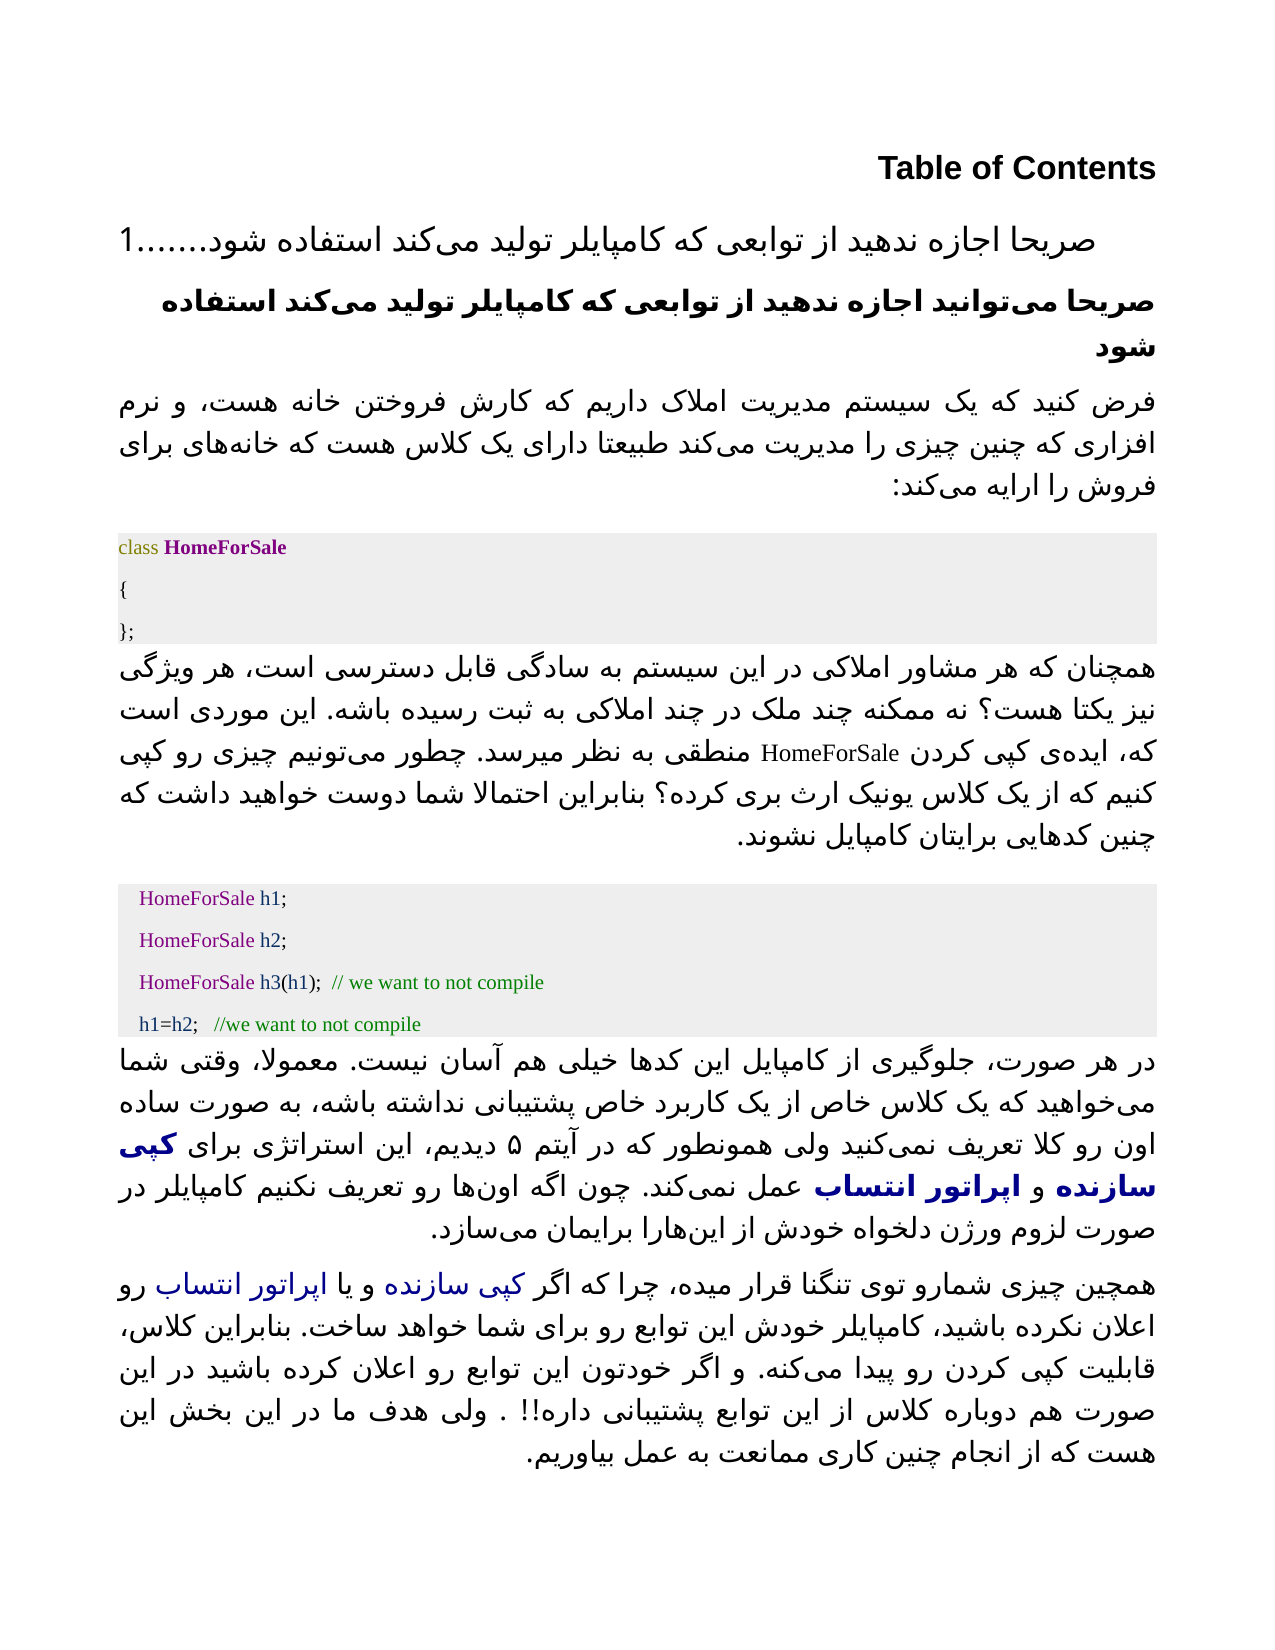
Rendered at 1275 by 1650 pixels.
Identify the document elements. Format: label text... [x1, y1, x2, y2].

text { [118, 575, 1157, 602]
text صریحا اجازه ندهید از توابعی که کامپایلر تولید می‌کند استفاده شود 1 [118, 216, 1098, 261]
text }; [118, 617, 1157, 644]
text HomeForSale h2; [118, 926, 1157, 953]
text همچین چیزی شمارو توی تنگنا قرار میده، چرا که اگر کپی سازنده و یا اپراتور انتساب رو اعلان نکرده باشید، کامپایلر خودش این توابع رو برای شما خواهد ساخت. بنابراین کلاس، قابلیت کپی کردن رو پیدا می‌کنه. و اگر خودتون این توابع رو اعلان کرده باشید در این صورت هم دوباره کلاس از این توابع پشتیبانی داره!! . ولی هدف ما در این بخش این هست که از انجام چنین کاری ممانعت به عمل بیاوریم. [118, 1261, 1157, 1471]
text h1=h2; //we want to not compile [118, 1009, 1157, 1037]
text همچنان که هر مشاور املاکی در این سیستم به سادگی قابل دسترسی است، هر ویژگی نیز یکتا هست؟ نه ممکنه چند ملک در چند املاکی به ثبت رسیده باشه. این موردی است که، ایده‌ی کپی کردن HomeForSale منطقی به نظر میرسد. چطور می‌تونیم چیزی رو کپی کنیم که از یک کلاس یونیک ارث بری کرده؟ بنابراین احتمالا شما دوست خواهید داشت که چنین کدهایی برایتان کامپایل نشوند. [118, 644, 1157, 854]
text HomeForSale h3(h1); // we want to not compile [118, 968, 1157, 994]
subtitle Table of Contents [118, 143, 1157, 188]
text class HomeForSale [118, 533, 1157, 560]
text فرض کنید که یک سیستم مدیریت املاک داریم که کارش فروختن خانه هست، و نرم افزاری که چنین چیزی را مدیریت می‌کند طبیعتا دارای یک کلاس هست که خانه‌های برای فروش را ارایه می‌کند: [118, 378, 1157, 504]
subtitle صریحا می‌توانید اجازه ندهید از توابعی که کامپایلر تولید می‌کند استفاده شود [118, 275, 1157, 365]
text HomeForSale h1; [118, 884, 1157, 911]
text در هر صورت، جلوگیری از کامپایل این کدها خیلی هم آسان نیست. معمولا، وقتی شما می‌خواهید که یک کلاس خاص از یک کاربرد خاص پشتیبانی نداشته باشه، به صورت ساده اون رو کلا تعریف نمی‌کنید ولی همونطور که در آیتم ۵ دیدیم، این استراتژی برای کپی سازنده و اپراتور انتساب عمل نمی‌کند. چون اگه اون‌ها رو تعریف نکنیم کامپایلر در صورت لزوم ورژن دلخواه خودش از این‌هارا برایمان می‌سازد. [118, 1037, 1157, 1246]
